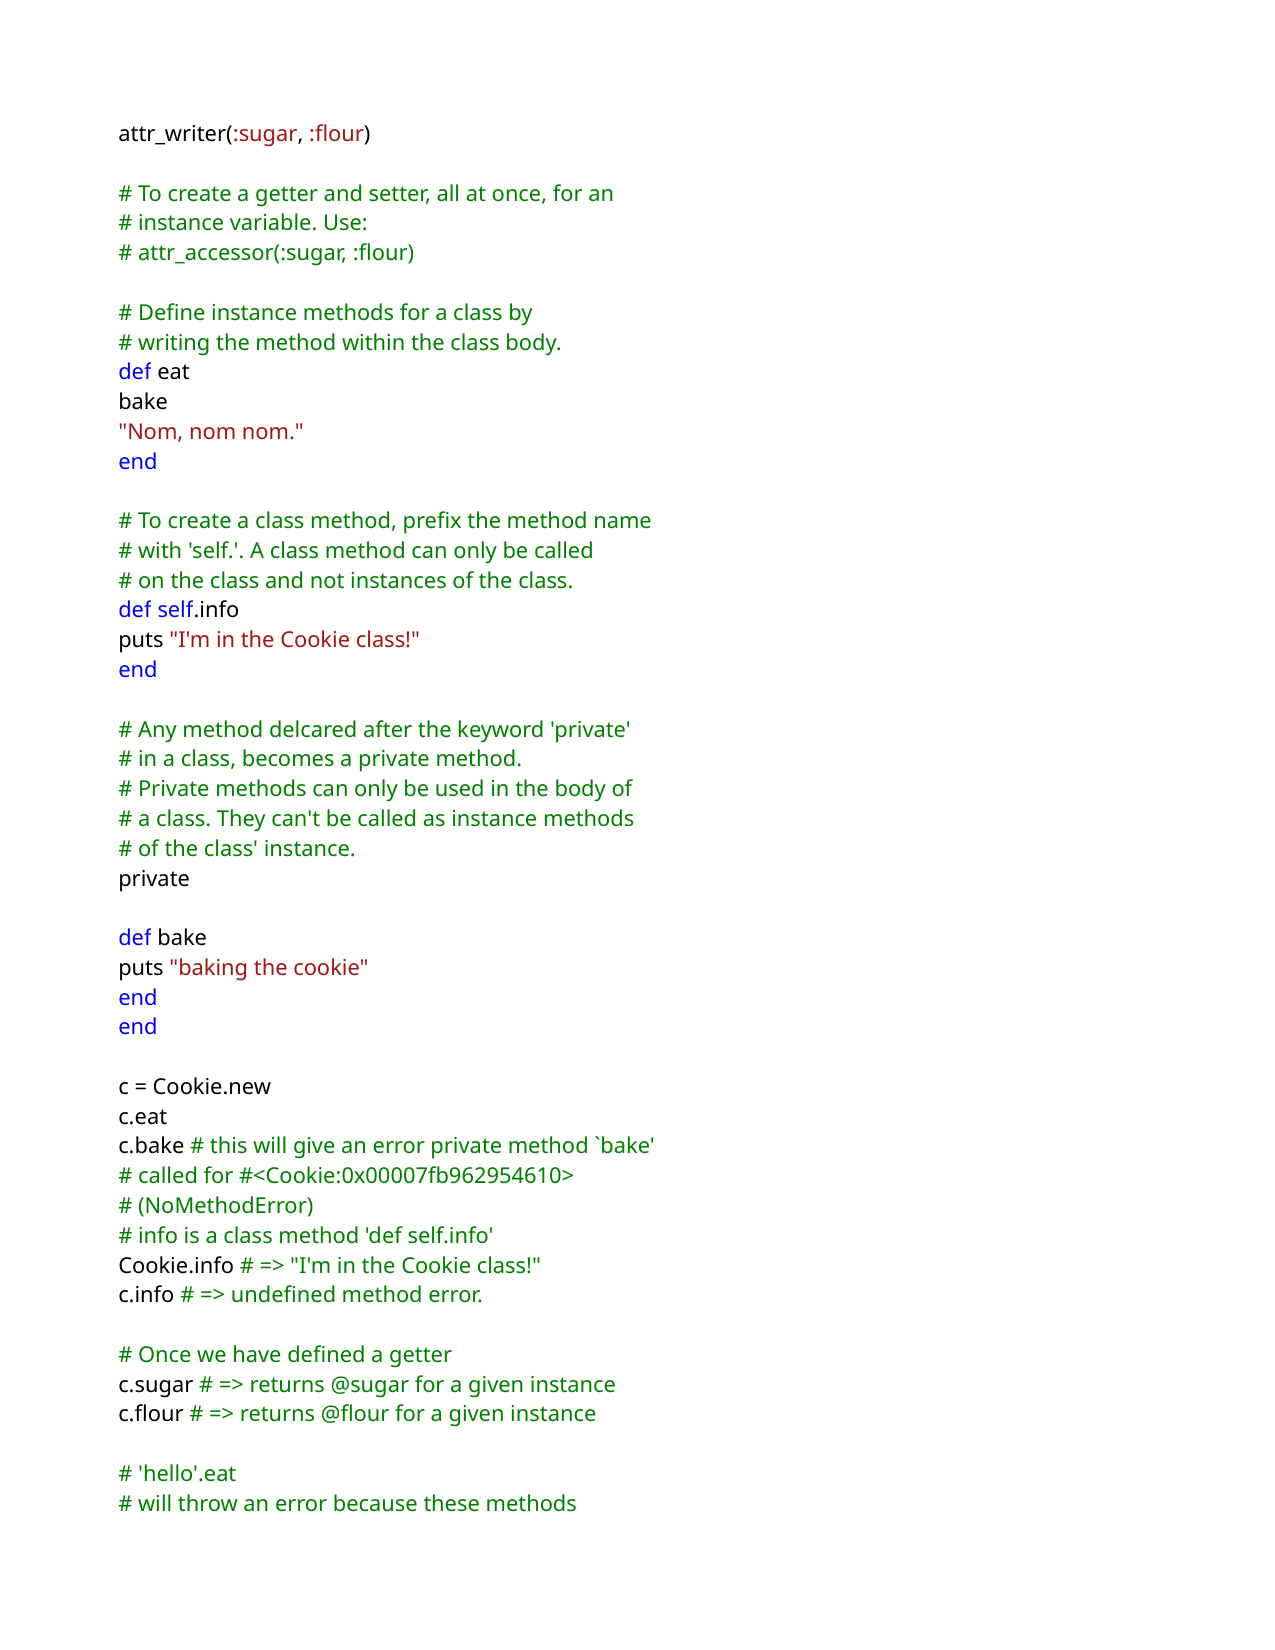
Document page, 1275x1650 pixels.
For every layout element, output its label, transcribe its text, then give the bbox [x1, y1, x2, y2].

text bake [118, 386, 1157, 416]
text "Nom, nom nom." [118, 416, 1157, 446]
text # instance variable. Use: [118, 207, 1157, 237]
text puts "baking the cookie" [118, 952, 1157, 982]
text c.flour # => returns @flour for a given instance [118, 1398, 1157, 1428]
text c.bake # this will give an error private method `bake' [118, 1130, 1157, 1160]
text attr_writer(:sugar, :flour) [118, 118, 1157, 148]
text # on the class and not instances of the class. [118, 565, 1157, 594]
text private [118, 862, 1157, 892]
text Cookie.info # => "I'm in the Cookie class!" [118, 1249, 1157, 1279]
text puts "I'm in the Cookie class!" [118, 624, 1157, 654]
text end [118, 1011, 1157, 1041]
text # with 'self.'. A class method can only be called [118, 535, 1157, 565]
text # will throw an error because these methods [118, 1488, 1157, 1517]
text def eat [118, 356, 1157, 386]
text # 'hello'.eat [118, 1458, 1157, 1488]
text # Any method delcared after the keyword 'private' [118, 713, 1157, 743]
text c.eat [118, 1101, 1157, 1130]
text c = Cookie.new [118, 1071, 1157, 1101]
text def self.info [118, 594, 1157, 624]
text # To create a getter and setter, all at once, for an [118, 178, 1157, 207]
text end [118, 654, 1157, 684]
text # attr_accessor(:sugar, :flour) [118, 237, 1157, 267]
text # in a class, becomes a private method. [118, 743, 1157, 773]
text # (NoMethodError) [118, 1190, 1157, 1220]
text c.sugar # => returns @sugar for a given instance [118, 1369, 1157, 1398]
text end [118, 446, 1157, 475]
text # To create a class method, prefix the method name [118, 505, 1157, 535]
text # info is a class method 'def self.info' [118, 1220, 1157, 1249]
text end [118, 982, 1157, 1011]
text # of the class' instance. [118, 833, 1157, 862]
text c.info # => undefined method error. [118, 1279, 1157, 1309]
text # Once we have defined a getter [118, 1339, 1157, 1369]
text # Private methods can only be used in the body of [118, 773, 1157, 803]
text # writing the method within the class body. [118, 326, 1157, 356]
text def bake [118, 922, 1157, 952]
text # a class. They can't be called as instance methods [118, 803, 1157, 833]
text # called for #<Cookie:0x00007fb962954610> [118, 1160, 1157, 1190]
text # Define instance methods for a class by [118, 297, 1157, 326]
